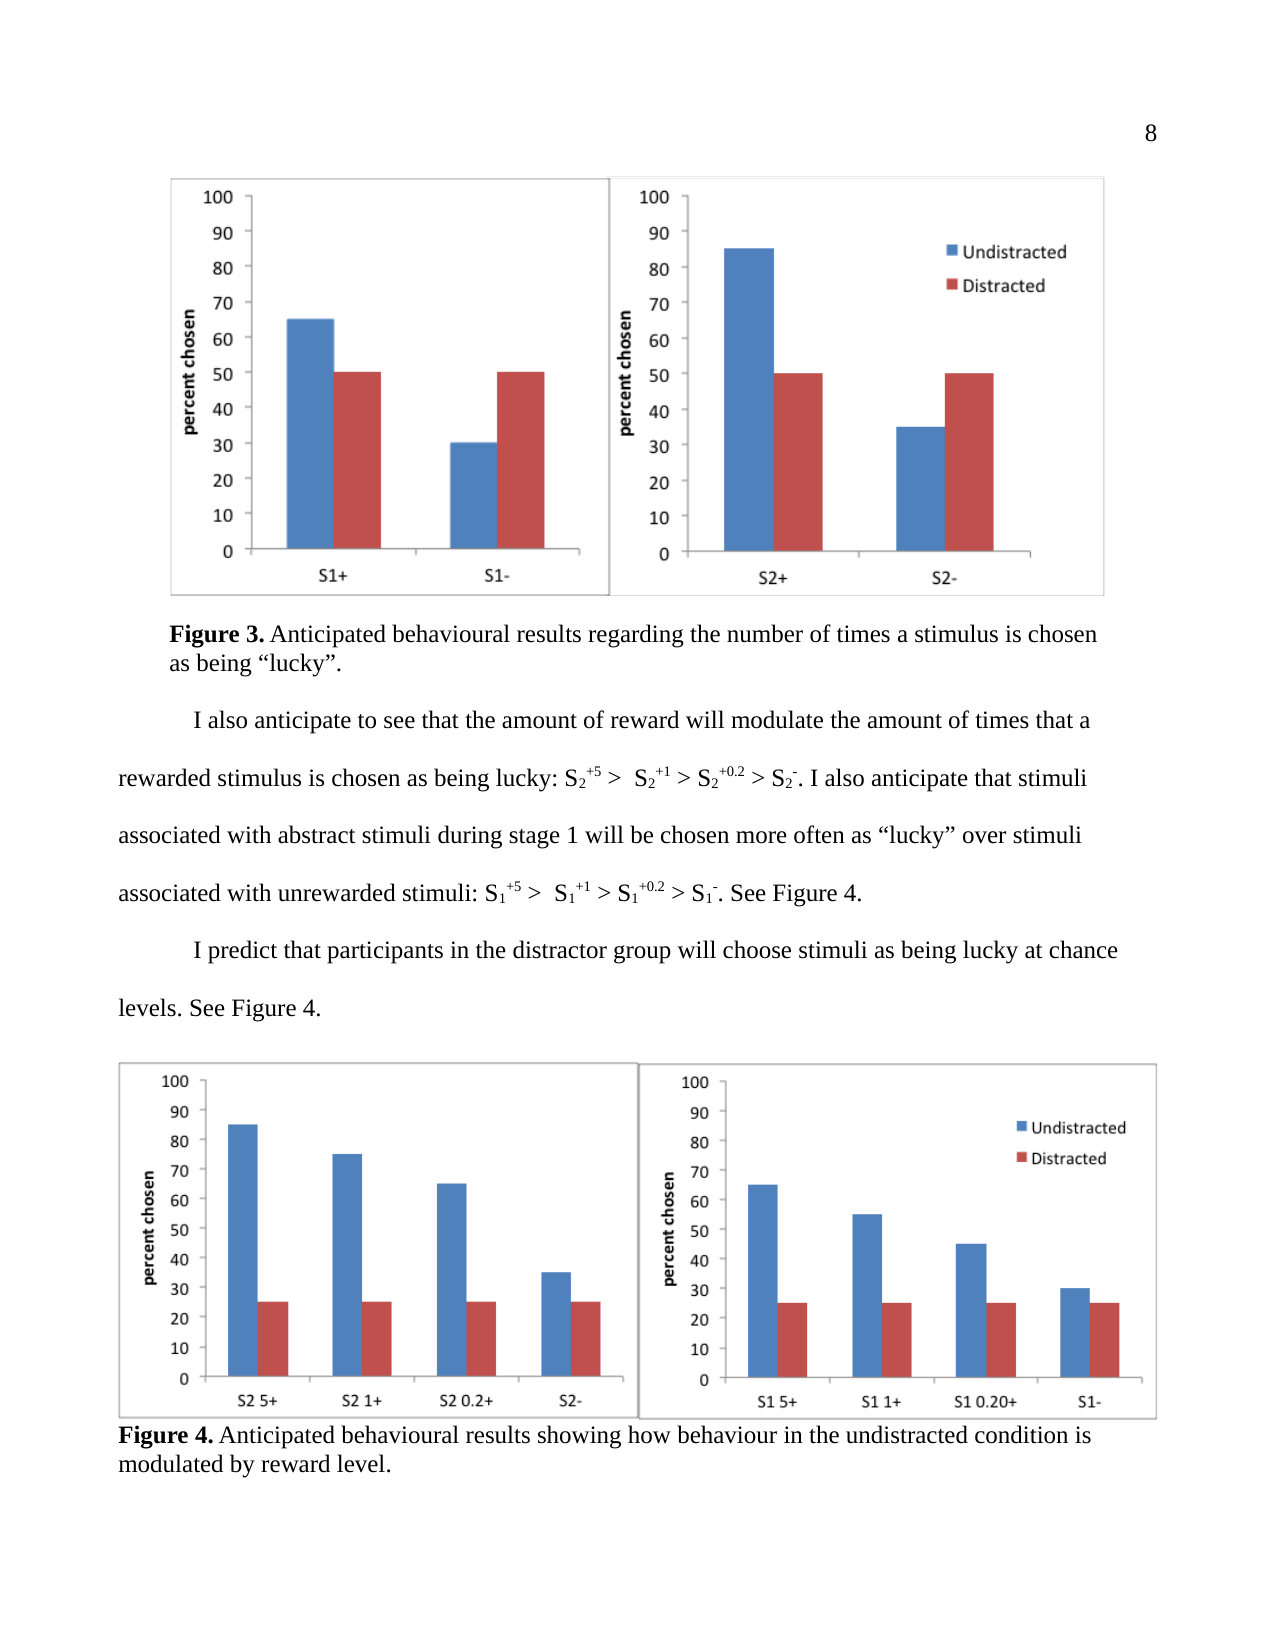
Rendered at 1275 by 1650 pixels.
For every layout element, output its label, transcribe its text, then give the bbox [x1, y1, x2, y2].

text Figure 4. Anticipated behavioural results showing how behaviour in the undistracted condition is modulated by reward level. [118, 1420, 1157, 1477]
text I predict that participants in the distractor group will choose stimuli as being lucky at chance levels. See Figure 4. [118, 935, 1157, 1021]
picture [118, 1062, 1158, 1420]
text Figure 3. Anticipated behavioural results regarding the number of times a stimulus is chosen as being “lucky”. [169, 619, 1106, 676]
text I also anticipate to see that the amount of reward will modulate the amount of times that a rewarded stimulus is chosen as being lucky: S2+5 > S2+1 > S2+0.2 > S2-. I also anticipate that stimuli associated with abstract stimuli during stage 1 will be chosen more often as “lucky” over stimuli associated with unrewarded stimuli: S1+5 > S1+1 > S1+0.2 > S1-. See Figure 4. [118, 176, 1157, 906]
picture [171, 179, 1104, 596]
text [118, 1050, 1157, 1062]
